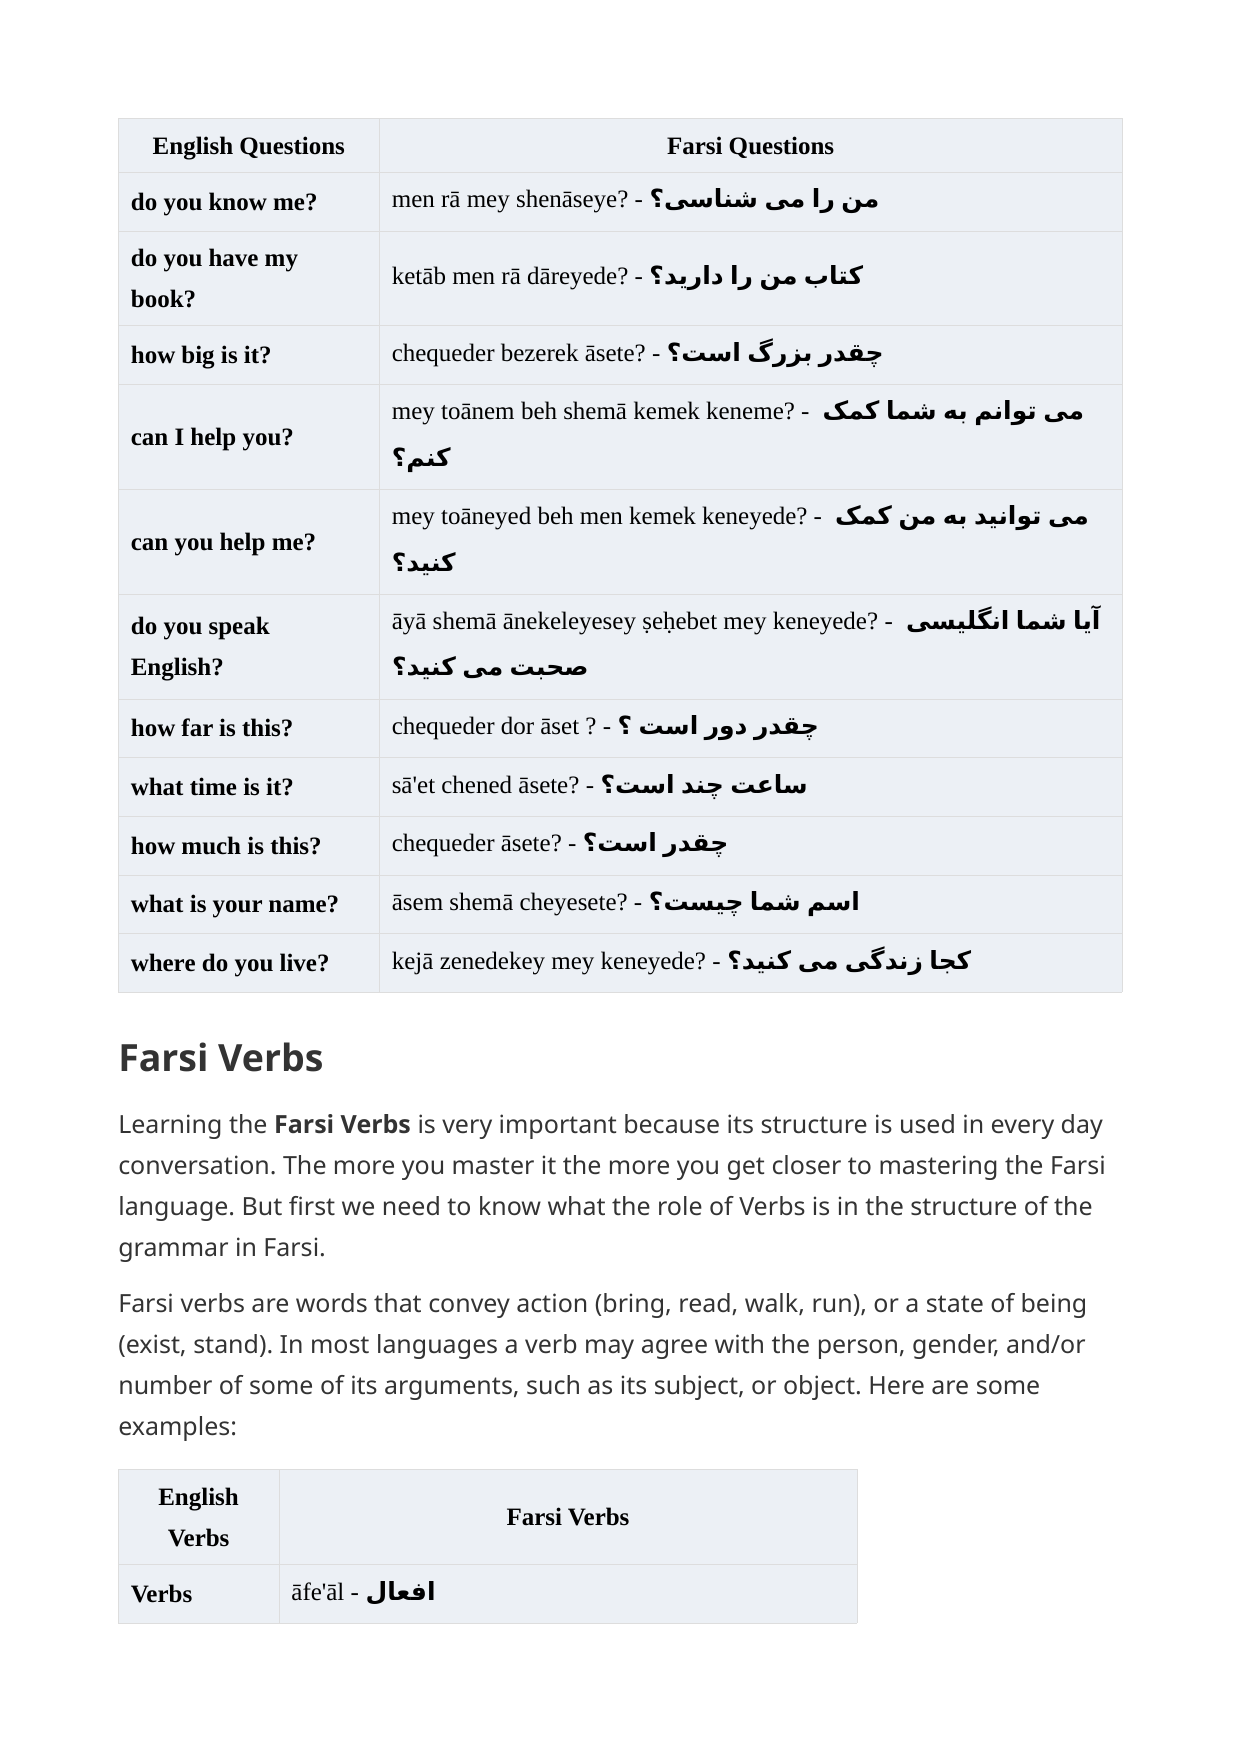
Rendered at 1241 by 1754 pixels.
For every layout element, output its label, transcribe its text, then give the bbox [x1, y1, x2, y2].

table_cell chequeder bezerek āsete? - چقدر بزرگ است؟ [380, 326, 1122, 384]
text Farsi verbs are words that convey action (bring, read, walk, run), or a state of being (exist, stand). In most languages a verb may agree with the person, gender, and/or number of some of its arguments, such as its subject, or object. Here are some examples: [118, 1286, 1122, 1442]
table_cell sā'et chened āsete? - ساعت چند است؟ [380, 758, 1122, 816]
table_cell mey toānem beh shemā kemek keneme? - می توانم به شما کمک کنم؟ [380, 385, 1122, 489]
table_cell can you help me? [119, 490, 379, 594]
table_header Farsi Verbs [280, 1470, 857, 1564]
table_cell how much is this? [119, 817, 379, 874]
table_cell Verbs [119, 1565, 279, 1623]
table_cell kejā zenedekey mey keneyede? - کجا زندگی می کنید؟ [380, 934, 1122, 992]
table_cell what time is it? [119, 758, 379, 816]
table_cell āyā shemā ānekeleyesey ṣeḥebet mey keneyede? - آیا شما انگلیسی صحبت می کنید؟ [380, 595, 1122, 698]
text Learning the Farsi Verbs is very important because its structure is used in every day conversation. The more you master it the more you get closer to mastering the Farsi language. But first we need to know what the role of Verbs is in the structure of the grammar in Farsi. [118, 1107, 1122, 1263]
table_cell where do you live? [119, 934, 379, 992]
table_cell what is your name? [119, 876, 379, 933]
table_header Farsi Questions [380, 119, 1122, 172]
table_cell do you know me? [119, 173, 379, 231]
table_cell do you speak English? [119, 595, 379, 698]
table_cell can I help you? [119, 385, 379, 489]
table_cell men rā mey shenāseye? - من را می شناسی؟ [380, 173, 1122, 231]
table_cell āsem shemā cheyesete? - اسم شما چیست؟ [380, 876, 1122, 933]
table_cell do you have my book? [119, 232, 379, 325]
table_header English Verbs [119, 1470, 279, 1564]
table_cell mey toāneyed beh men kemek keneyede? - می توانید به من کمک کنید؟ [380, 490, 1122, 594]
table_cell āfe'āl - افعال [280, 1565, 857, 1623]
table_cell how far is this? [119, 700, 379, 757]
table_cell chequeder dor āset ? - چقدر دور است ؟ [380, 700, 1122, 757]
table_cell ketāb men rā dāreyede? - کتاب من را دارید؟ [380, 232, 1122, 325]
text Farsi Verbs [118, 993, 1122, 1082]
table_cell chequeder āsete? - چقدر است؟ [380, 817, 1122, 874]
table_cell how big is it? [119, 326, 379, 384]
table_header English Questions [119, 119, 379, 172]
